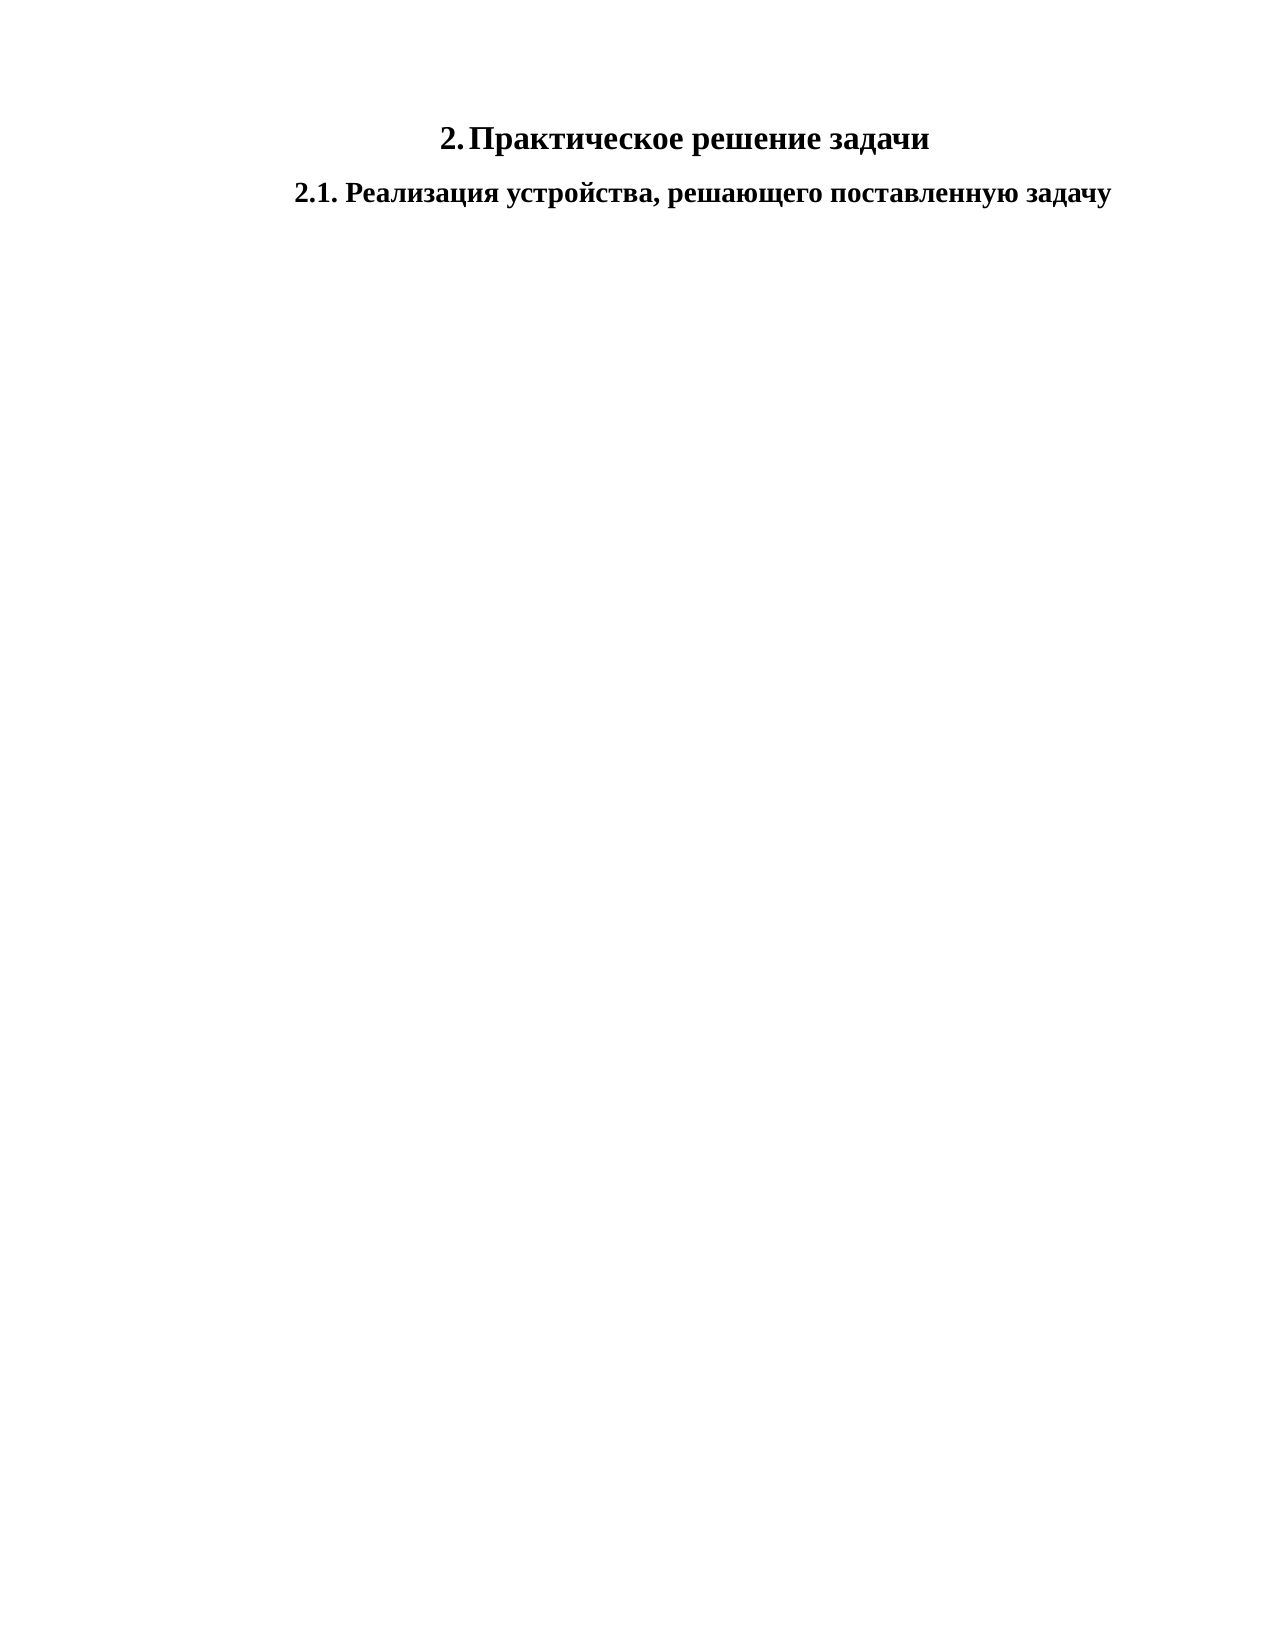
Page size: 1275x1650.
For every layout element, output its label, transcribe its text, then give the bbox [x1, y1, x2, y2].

list Практическое решение задачи [156, 118, 1206, 156]
list Реализация устройства, решающего поставленную задачу [193, 176, 1206, 209]
